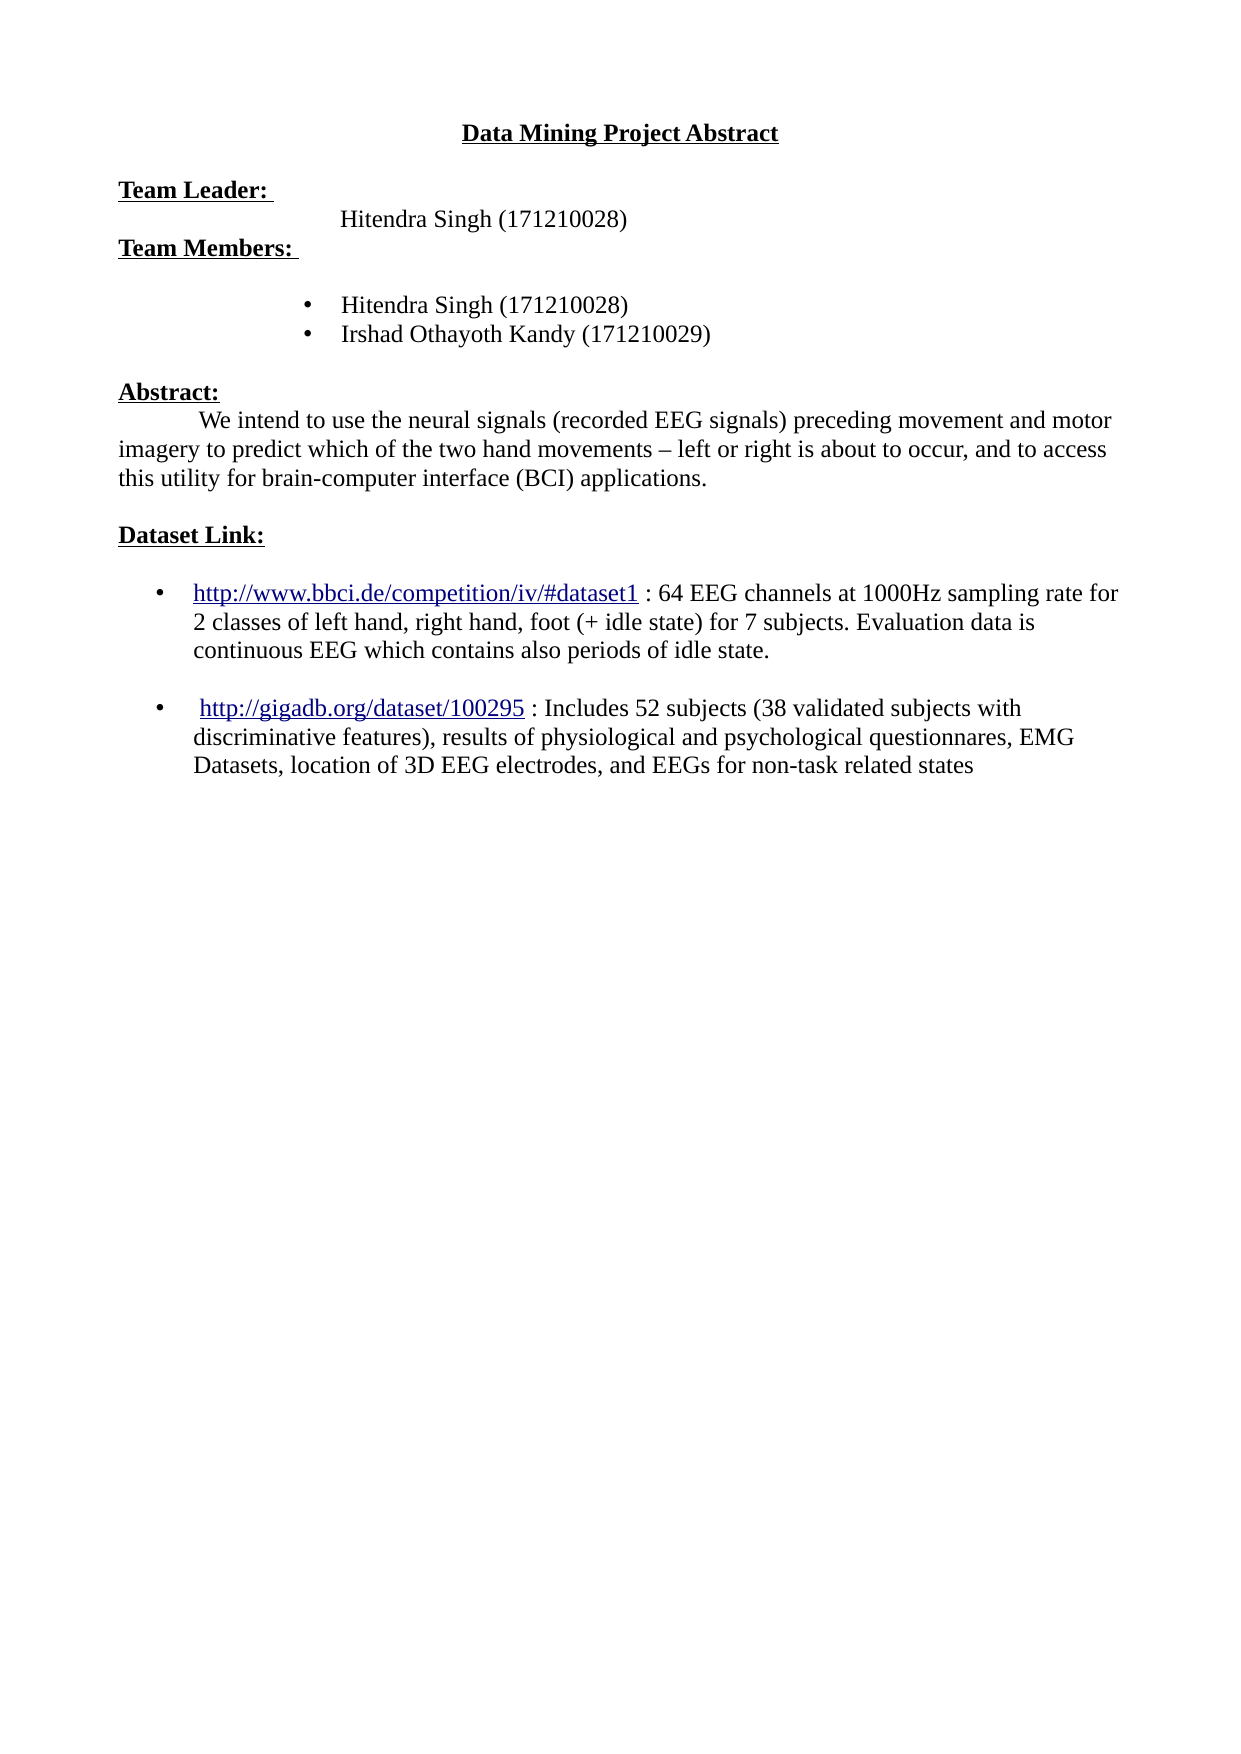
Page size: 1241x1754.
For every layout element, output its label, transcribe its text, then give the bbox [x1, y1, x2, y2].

text Dataset Link: [118, 521, 1122, 549]
list http://gigadb.org/dataset/100295 : Includes 52 subjects (38 validated subjects with discriminative features), results of physiological and psychological questionnares, EMG Datasets, location of 3D EEG electrodes, and EEGs for non-task related states [156, 693, 1122, 779]
list Irshad Othayoth Kandy (171210029) [303, 319, 1122, 348]
text Hitendra Singh (171210028) [118, 204, 1122, 233]
text We intend to use the neural signals (recorded EEG signals) preceding movement and motor imagery to predict which of the two hand movements – left or right is about to occur, and to access this utility for brain-computer interface (BCI) applications. [118, 406, 1122, 492]
text Team Members: [118, 233, 1122, 262]
text Abstract: [118, 377, 1122, 406]
text Data Mining Project Abstract [118, 118, 1122, 147]
list http://www.bbci.de/competition/iv/#dataset1 : 64 EEG channels at 1000Hz sampling rate for 2 classes of left hand, right hand, foot (+ idle state) for 7 subjects. Evaluation data is continuous EEG which contains also periods of idle state. [156, 578, 1122, 664]
text Team Leader: [118, 176, 1122, 204]
list Hitendra Singh (171210028) [303, 291, 1122, 319]
